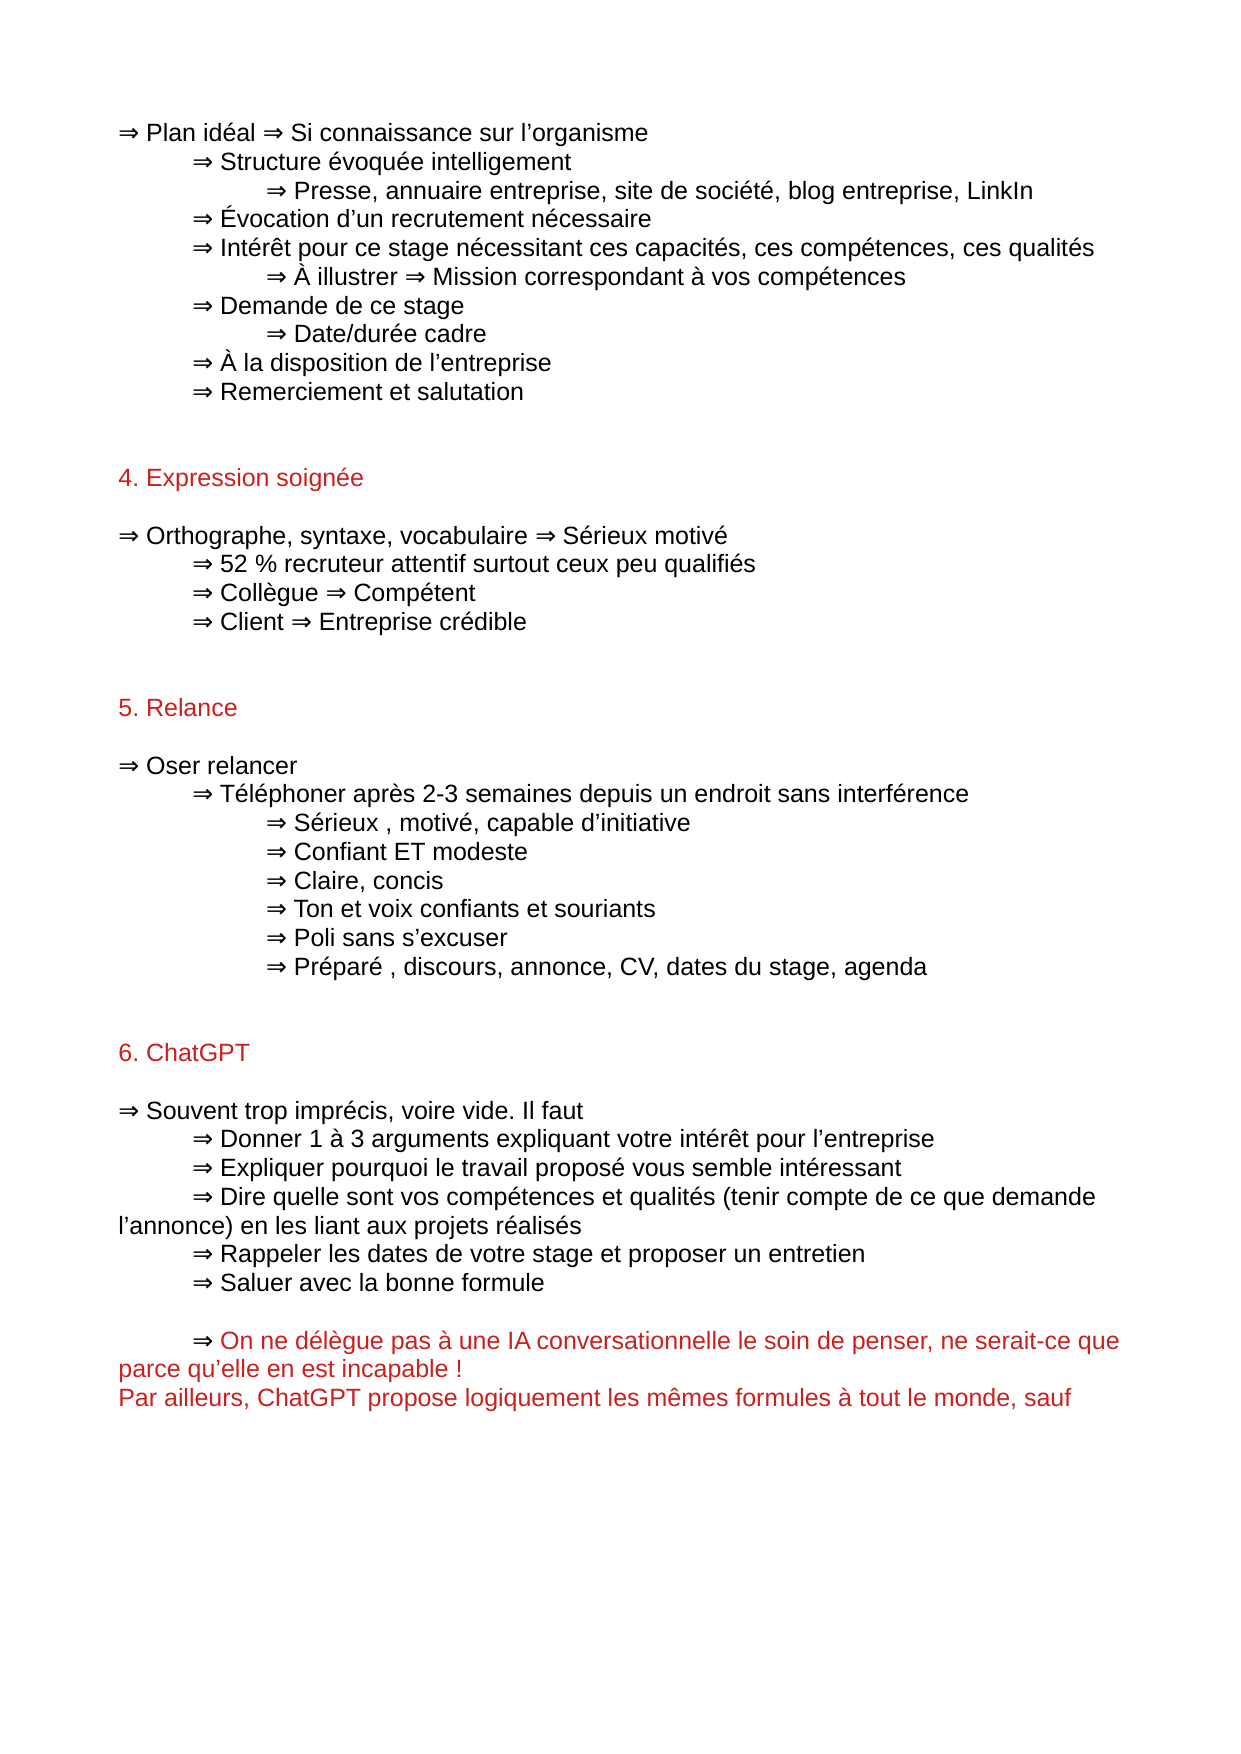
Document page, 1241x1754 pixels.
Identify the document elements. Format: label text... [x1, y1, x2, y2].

text ⇒ Confiant ET modeste [118, 837, 1122, 866]
text ⇒ À la disposition de l’entreprise [118, 348, 1122, 377]
text ⇒ Téléphoner après 2-3 semaines depuis un endroit sans interférence [118, 779, 1122, 808]
text parce qu’elle en est incapable ! [118, 1354, 1122, 1383]
text ⇒ Presse, annuaire entreprise, site de société, blog entreprise, LinkIn [118, 176, 1122, 204]
text ⇒ Orthographe, syntaxe, vocabulaire ⇒ Sérieux motivé [118, 521, 1122, 549]
text ⇒ Demande de ce stage [118, 291, 1122, 319]
text ⇒ Préparé , discours, annonce, CV, dates du stage, agenda [118, 952, 1122, 981]
text ⇒ Ton et voix confiants et souriants [118, 894, 1122, 923]
text ⇒ Client ⇒ Entreprise crédible [118, 607, 1122, 636]
text ⇒ Oser relancer [118, 751, 1122, 779]
text 6. ChatGPT [118, 1038, 1122, 1067]
text ⇒ À illustrer ⇒ Mission correspondant à vos compétences [118, 262, 1122, 291]
text 5. Relance [118, 693, 1122, 722]
text ⇒ Évocation d’un recrutement nécessaire [118, 204, 1122, 233]
text ⇒ Expliquer pourquoi le travail proposé vous semble intéressant [118, 1153, 1122, 1182]
text ⇒ Plan idéal ⇒ Si connaissance sur l’organisme [118, 118, 1122, 147]
text ⇒ Souvent trop imprécis, voire vide. Il faut [118, 1096, 1122, 1124]
text ⇒ Sérieux , motivé, capable d’initiative [118, 808, 1122, 837]
text Par ailleurs, ChatGPT propose logiquement les mêmes formules à tout le monde, sauf [118, 1383, 1122, 1412]
text ⇒ Donner 1 à 3 arguments expliquant votre intérêt pour l’entreprise [118, 1124, 1122, 1153]
text ⇒ Date/durée cadre [118, 319, 1122, 348]
text ⇒ 52 % recruteur attentif surtout ceux peu qualifiés [118, 549, 1122, 578]
text ⇒ On ne délègue pas à une IA conversationnelle le soin de penser, ne serait-ce que [118, 1326, 1122, 1354]
text ⇒ Intérêt pour ce stage nécessitant ces capacités, ces compétences, ces qualités [118, 233, 1122, 262]
text ⇒ Collègue ⇒ Compétent [118, 578, 1122, 607]
text ⇒ Poli sans s’excuser [118, 923, 1122, 952]
text ⇒ Remerciement et salutation [118, 377, 1122, 406]
text ⇒ Claire, concis [118, 866, 1122, 894]
text ⇒ Saluer avec la bonne formule [118, 1268, 1122, 1297]
text 4. Expression soignée [118, 463, 1122, 492]
text ⇒ Dire quelle sont vos compétences et qualités (tenir compte de ce que demande l’annonce) en les liant aux projets réalisés [118, 1182, 1122, 1239]
text ⇒ Rappeler les dates de votre stage et proposer un entretien [118, 1239, 1122, 1268]
text ⇒ Structure évoquée intelligement [118, 147, 1122, 176]
